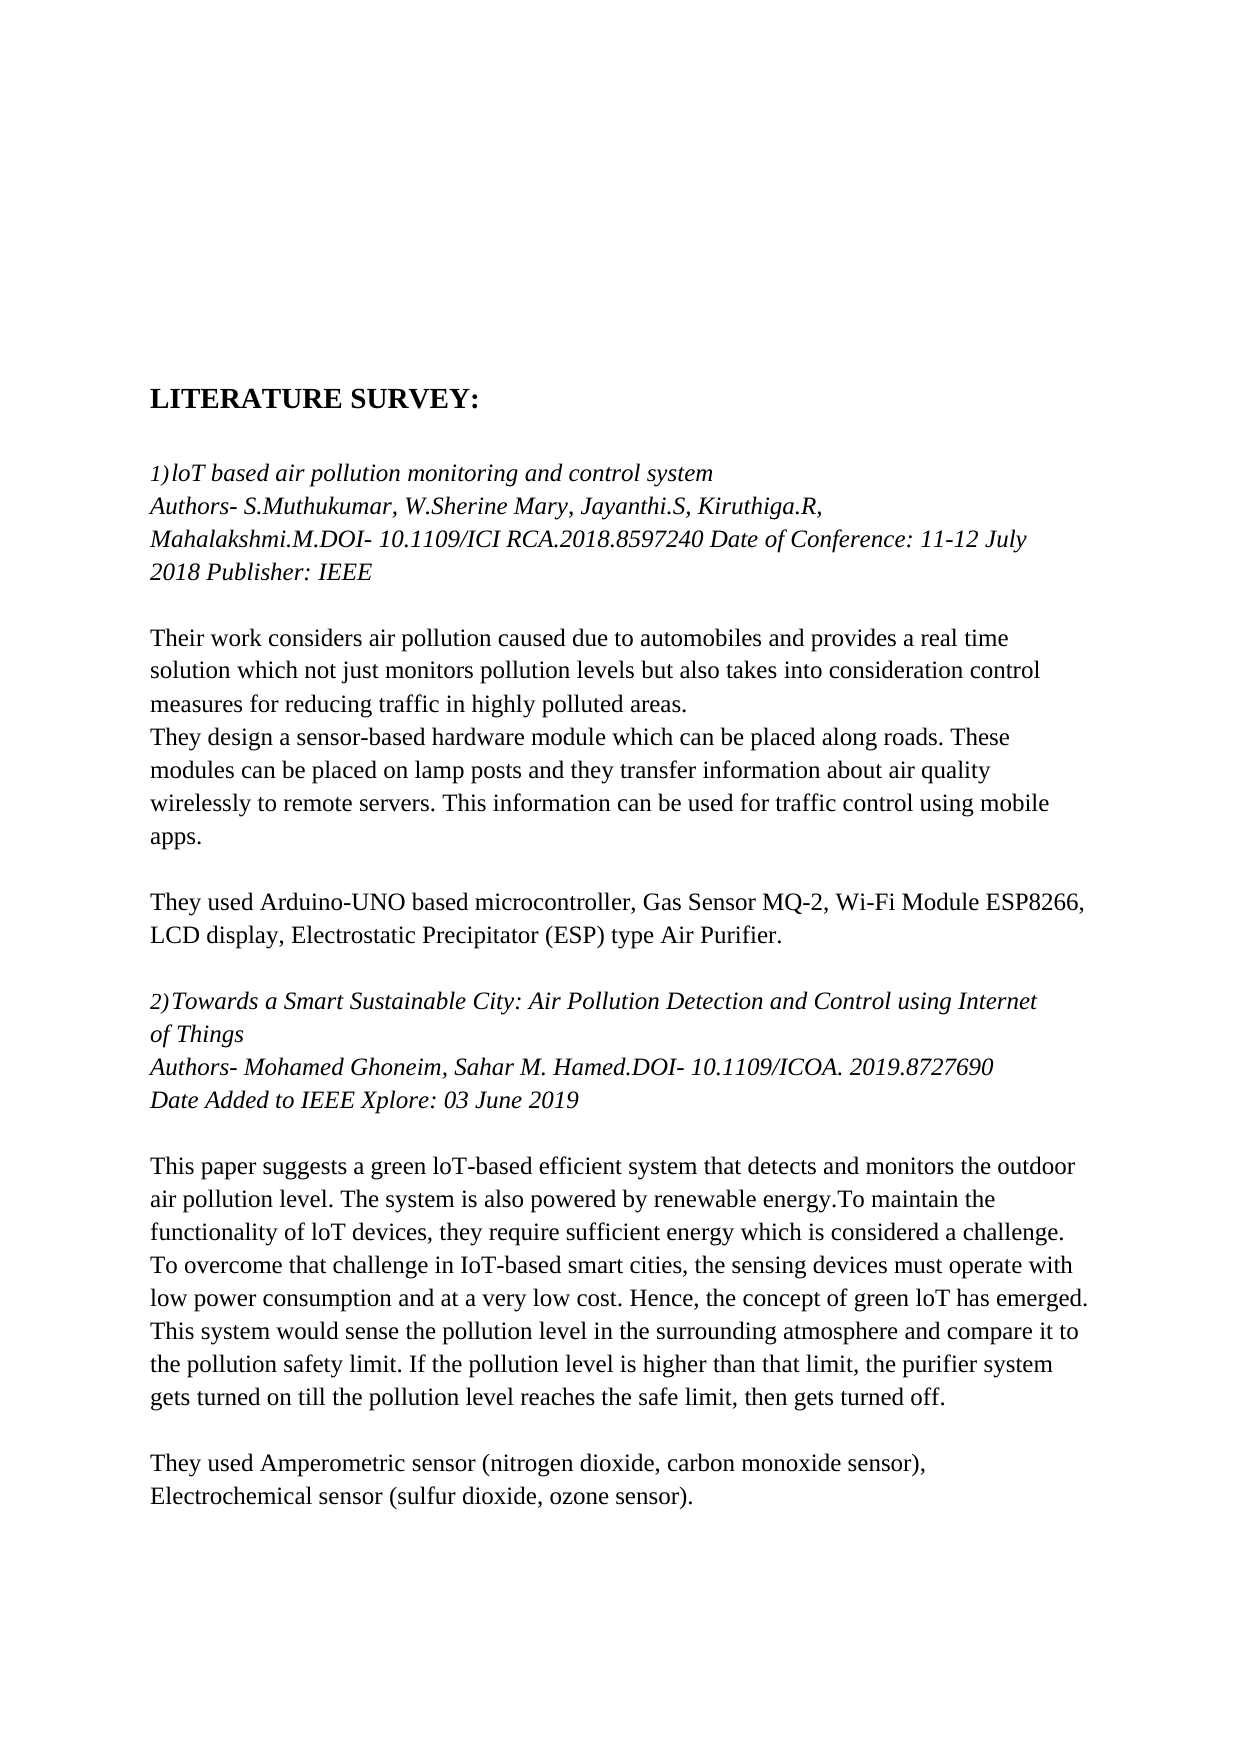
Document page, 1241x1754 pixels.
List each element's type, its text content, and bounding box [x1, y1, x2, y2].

text This paper suggests a green loT-based efficient system that detects and monitors the outdoor air pollution level. The system is also powered by renewable energy.To maintain the functionality of loT devices, they require sufficient energy which is considered a challenge. To overcome that challenge in IoT-based smart cities, the sensing devices must operate with low power consumption and at a very low cost. Hence, the concept of green loT has emerged. This system would sense the pollution level in the surrounding atmosphere and compare it to the pollution safety limit. If the pollution level is higher than that limit, the purifier system gets turned on till the pollution level reaches the safe limit, then gets turned off. [150, 1151, 1088, 1411]
text They used Arduino-UNO based microcontroller, Gas Sensor MQ-2, Wi-Fi Module ESP8266, LCD display, Electrostatic Precipitator (ESP) type Air Purifier. [150, 887, 1087, 949]
text Authors- Mohamed Ghoneim, Sahar M. Hamed.DOI- 10.1109/ICOA. 2019.8727690 Date Added to IEEE Xplore: 03 June 2019 [150, 1052, 1050, 1114]
text Their work considers air pollution caused due to automobiles and provides a real time solution which not just monitors pollution levels but also takes into consideration control measures for reducing traffic in highly polluted areas. [150, 623, 1041, 717]
text Authors- S.Muthukumar, W.Sherine Mary, Jayanthi.S, Kiruthiga.R, Mahalakshmi.M.DOI- 10.1109/ICI RCA.2018.8597240 Date of Conference: 11-12 July 2018 Publisher: IEEE [150, 491, 1053, 586]
text They design a sensor-based hardware module which can be placed along roads. These modules can be placed on lamp posts and they transfer information about air quality wirelessly to remote servers. This information can be used for traffic control using mobile apps. [150, 722, 1051, 849]
list Towards a Smart Sustainable City: Air Pollution Detection and Control using Internet of Things [150, 986, 1062, 1048]
text They used Amperometric sensor (nitrogen dioxide, carbon monoxide sensor), Electrochemical sensor (sulfur dioxide, ozone sensor). [150, 1448, 928, 1510]
subtitle LITERATURE SURVEY: [150, 381, 1115, 414]
list loT based air pollution monitoring and control system [150, 458, 1115, 487]
